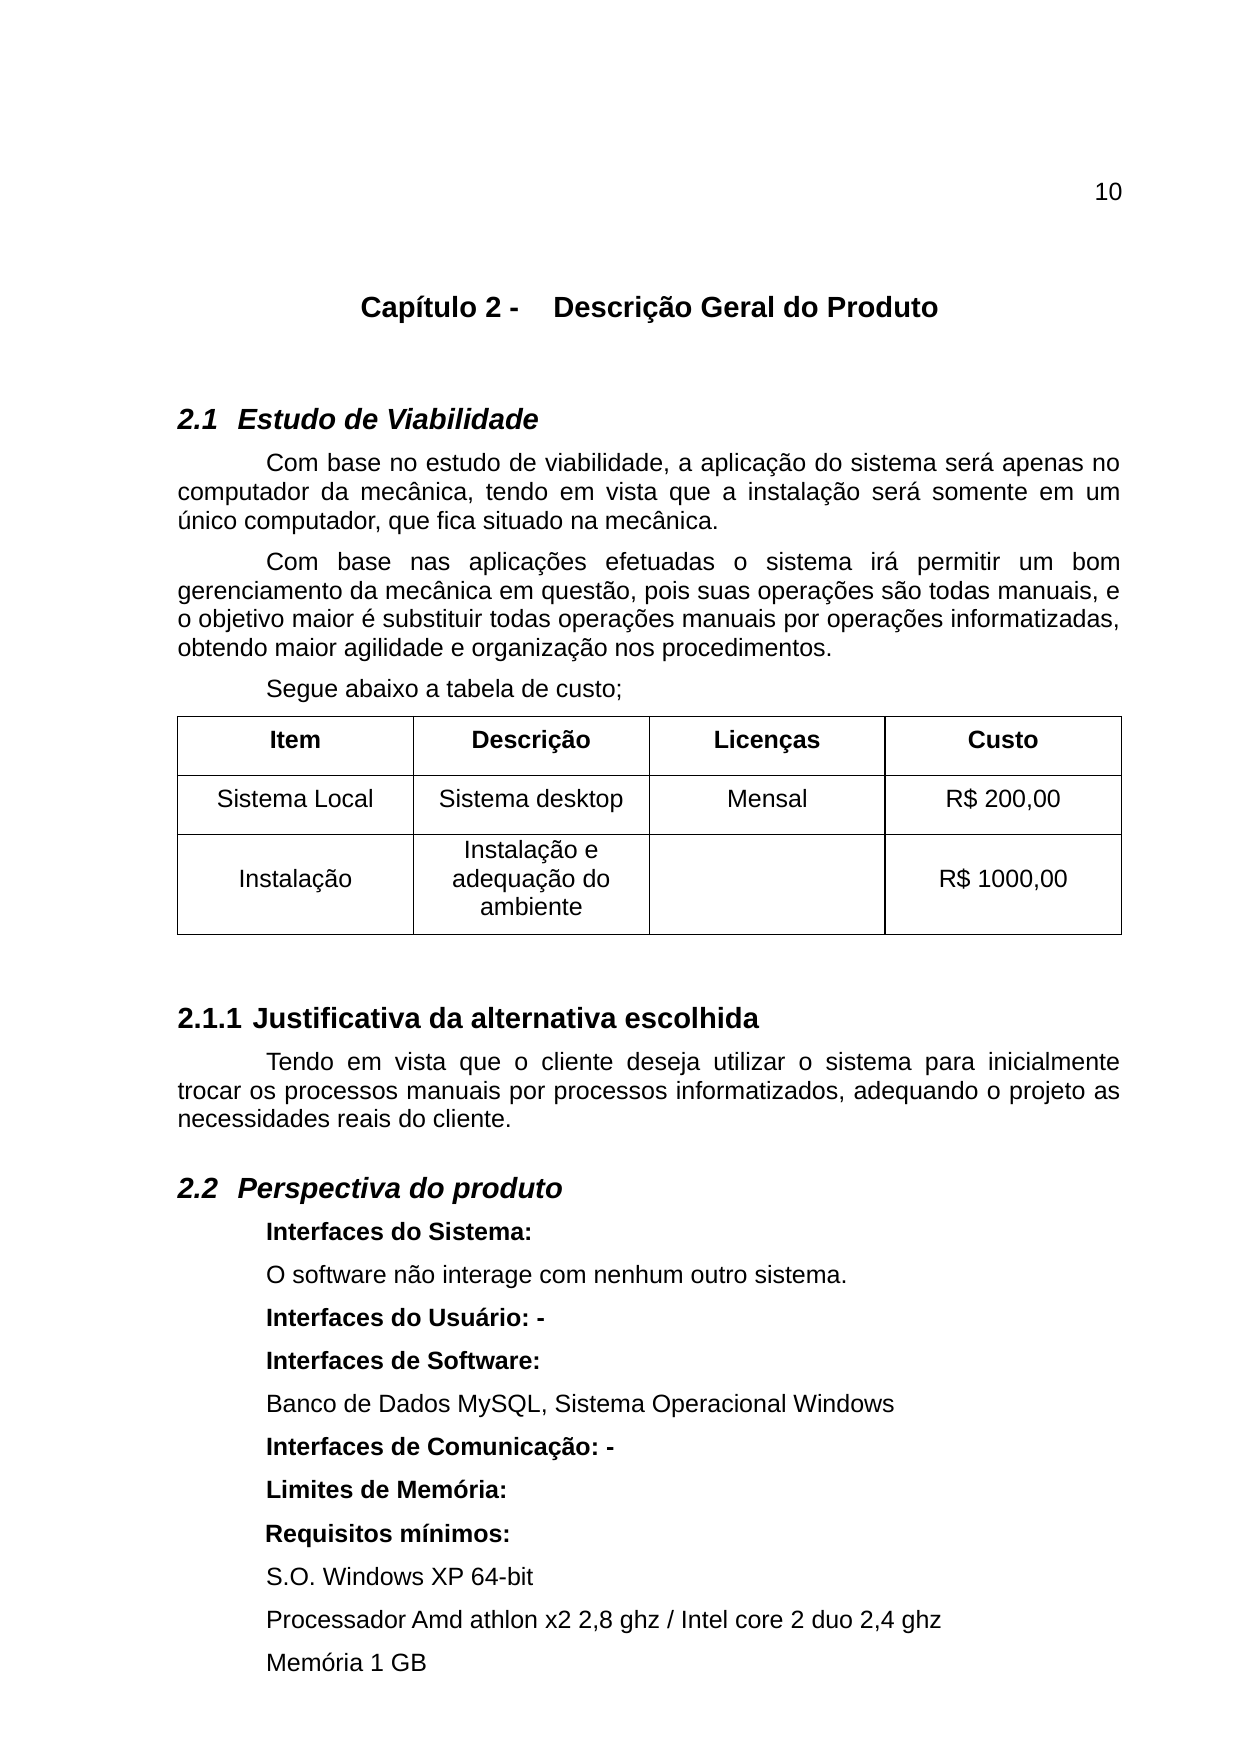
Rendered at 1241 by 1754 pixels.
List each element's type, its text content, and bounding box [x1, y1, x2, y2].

text Com base no estudo de viabilidade, a aplicação do sistema será apenas no computador da mecânica, tendo em vista que a instalação será somente em um único computador, que fica situado na mecânica. [177, 448, 1122, 534]
text O software não interage com nenhum outro sistema. [177, 1260, 1122, 1289]
table_cell [650, 835, 884, 934]
text Processador Amd athlon x2 2,8 ghz / Intel core 2 duo 2,4 ghz [266, 1605, 1122, 1634]
text Com base nas aplicações efetuadas o sistema irá permitir um bom gerenciamento da mecânica em questão, pois suas operações são todas manuais, e o objetivo maior é substituir todas operações manuais por operações informatizadas, obtendo maior agilidade e organização nos procedimentos. [177, 547, 1122, 662]
table_cell Sistema desktop [414, 776, 649, 834]
table_header Licenças [650, 717, 884, 775]
table_cell R$ 1000,00 [886, 835, 1121, 934]
table_cell Instalação e adequação do ambiente [414, 835, 649, 934]
subtitle Estudo de Viabilidade [177, 402, 1122, 436]
text Requisitos mínimos: [177, 1519, 1122, 1547]
table_cell R$ 200,00 [886, 776, 1121, 834]
text Memória 1 GB [266, 1648, 1122, 1677]
text Interfaces de Software: [177, 1346, 1122, 1375]
table_cell Instalação [178, 835, 413, 934]
text Tendo em vista que o cliente deseja utilizar o sistema para inicialmente trocar os processos manuais por processos informatizados, adequando o projeto as necessidades reais do cliente. [177, 1047, 1122, 1133]
table_header Custo [886, 717, 1121, 775]
text Banco de Dados MySQL, Sistema Operacional Windows [177, 1389, 1122, 1418]
table_header Item [178, 717, 413, 775]
subtitle Justificativa da alternativa escolhida [177, 1001, 1122, 1034]
text S.O. Windows XP 64-bit [266, 1562, 1122, 1591]
subtitle Descrição Geral do Produto [177, 290, 1122, 323]
table_header Descrição [414, 717, 649, 775]
table_cell Mensal [650, 776, 884, 834]
text Interfaces de Comunicação: - [177, 1432, 1122, 1461]
table_cell Sistema Local [178, 776, 413, 834]
subtitle Perspectiva do produto [177, 1171, 1122, 1204]
text Interfaces do Sistema: [177, 1217, 1122, 1246]
text Limites de Memória: [177, 1476, 1122, 1504]
text Segue abaixo a tabela de custo; [177, 674, 1122, 703]
text Interfaces do Usuário: - [177, 1303, 1122, 1332]
